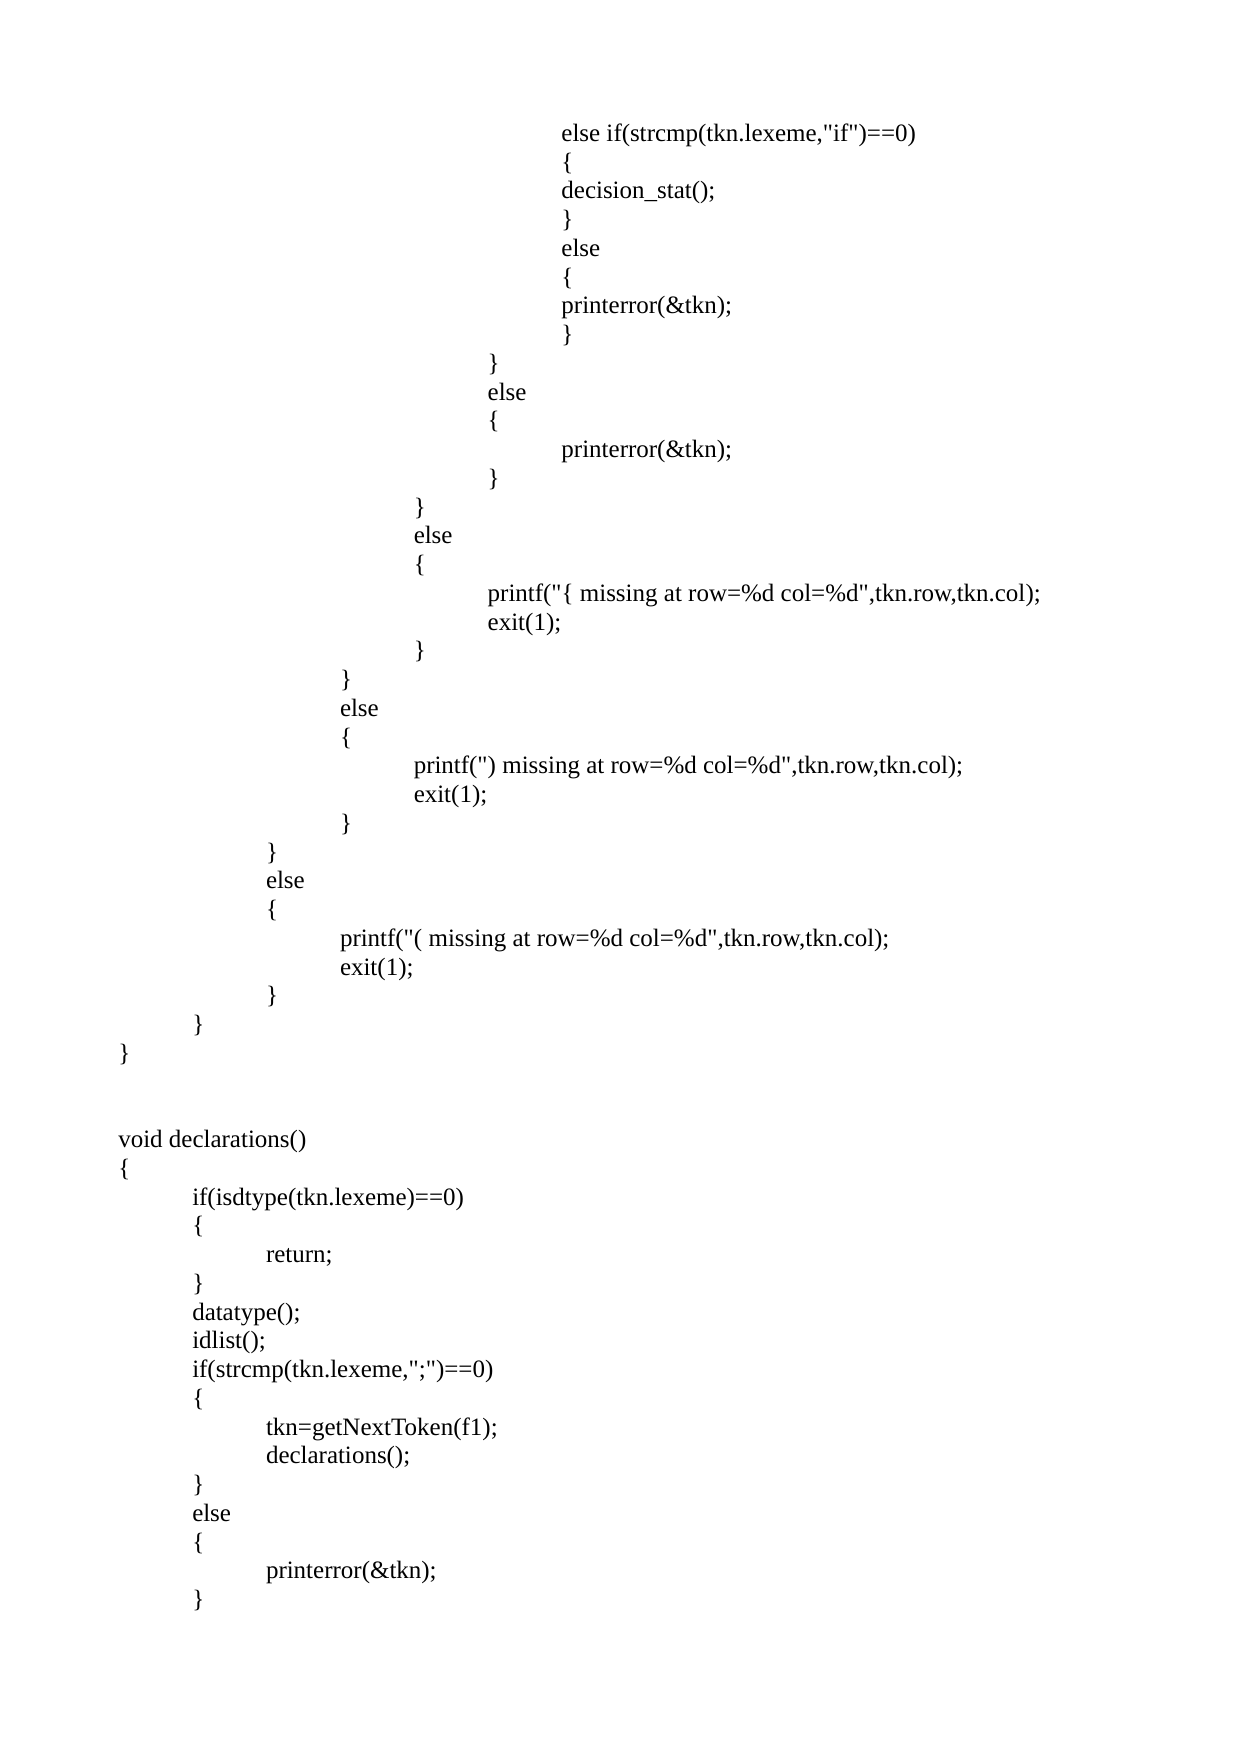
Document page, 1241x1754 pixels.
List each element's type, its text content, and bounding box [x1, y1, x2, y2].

text printf("{ missing at row=%d col=%d",tkn.row,tkn.col); [118, 578, 1122, 607]
text else [118, 233, 1122, 262]
text { [118, 549, 1122, 578]
text } [118, 981, 1122, 1009]
text } [118, 1469, 1122, 1498]
text else [118, 521, 1122, 549]
text exit(1); [118, 607, 1122, 636]
text } [118, 492, 1122, 521]
text else [118, 377, 1122, 406]
text idlist(); [118, 1326, 1122, 1354]
text { [118, 1527, 1122, 1556]
text } [118, 808, 1122, 837]
text { [118, 262, 1122, 291]
text tkn=getNextToken(f1); [118, 1412, 1122, 1441]
text else [118, 1498, 1122, 1527]
text printerror(&tkn); [118, 291, 1122, 319]
text datatype(); [118, 1297, 1122, 1326]
text { [118, 894, 1122, 923]
text } [118, 204, 1122, 233]
text } [118, 837, 1122, 866]
text { [118, 722, 1122, 751]
text { [118, 147, 1122, 176]
text if(isdtype(tkn.lexeme)==0) [118, 1182, 1122, 1211]
text decision_stat(); [118, 176, 1122, 204]
text { [118, 406, 1122, 434]
text if(strcmp(tkn.lexeme,";")==0) [118, 1354, 1122, 1383]
text { [118, 1211, 1122, 1239]
text printerror(&tkn); [118, 1556, 1122, 1584]
text return; [118, 1239, 1122, 1268]
text { [118, 1153, 1122, 1182]
text } [118, 664, 1122, 693]
text } [118, 348, 1122, 377]
text } [118, 463, 1122, 492]
text void declarations() [118, 1124, 1122, 1153]
text printf(") missing at row=%d col=%d",tkn.row,tkn.col); [118, 751, 1122, 779]
text } [118, 1584, 1122, 1613]
text } [118, 1038, 1122, 1067]
text } [118, 319, 1122, 348]
text } [118, 1268, 1122, 1297]
text printerror(&tkn); [118, 434, 1122, 463]
text else [118, 693, 1122, 722]
text else [118, 866, 1122, 894]
text { [118, 1383, 1122, 1412]
text printf("( missing at row=%d col=%d",tkn.row,tkn.col); [118, 923, 1122, 952]
text exit(1); [118, 952, 1122, 981]
text exit(1); [118, 779, 1122, 808]
text } [118, 636, 1122, 664]
text } [118, 1009, 1122, 1038]
text else if(strcmp(tkn.lexeme,"if")==0) [118, 118, 1122, 147]
text declarations(); [118, 1441, 1122, 1469]
